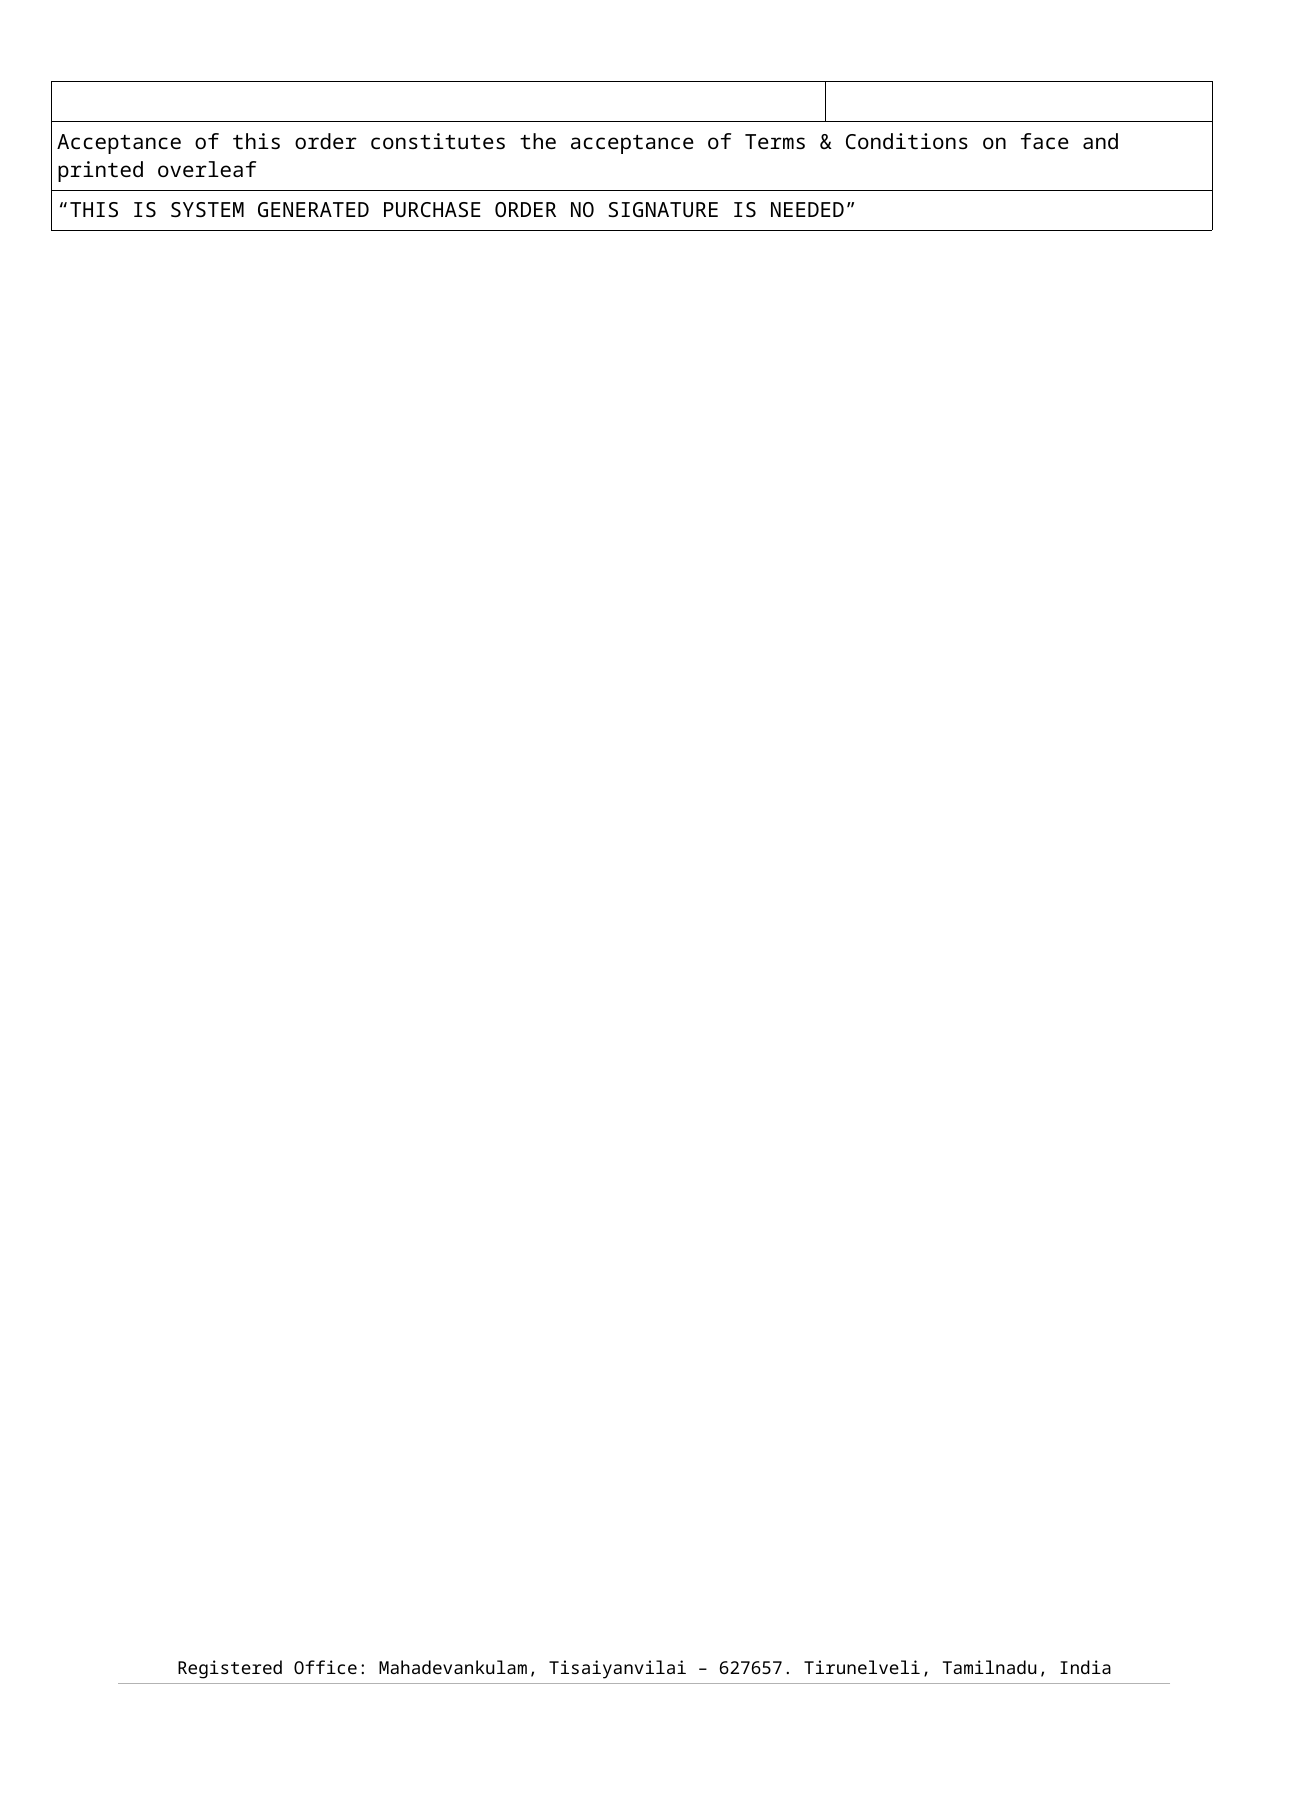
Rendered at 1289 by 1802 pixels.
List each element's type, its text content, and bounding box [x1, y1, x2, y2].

table_cell [826, 82, 1212, 121]
table_cell <o.notes> [52, 82, 825, 121]
table_cell “THIS IS SYSTEM GENERATED PURCHASE ORDER NO SIGNATURE IS NEEDED” [52, 191, 1212, 229]
table_cell Acceptance of this order constitutes the acceptance of Terms & Conditions on face and printed overleaf [52, 122, 1212, 189]
